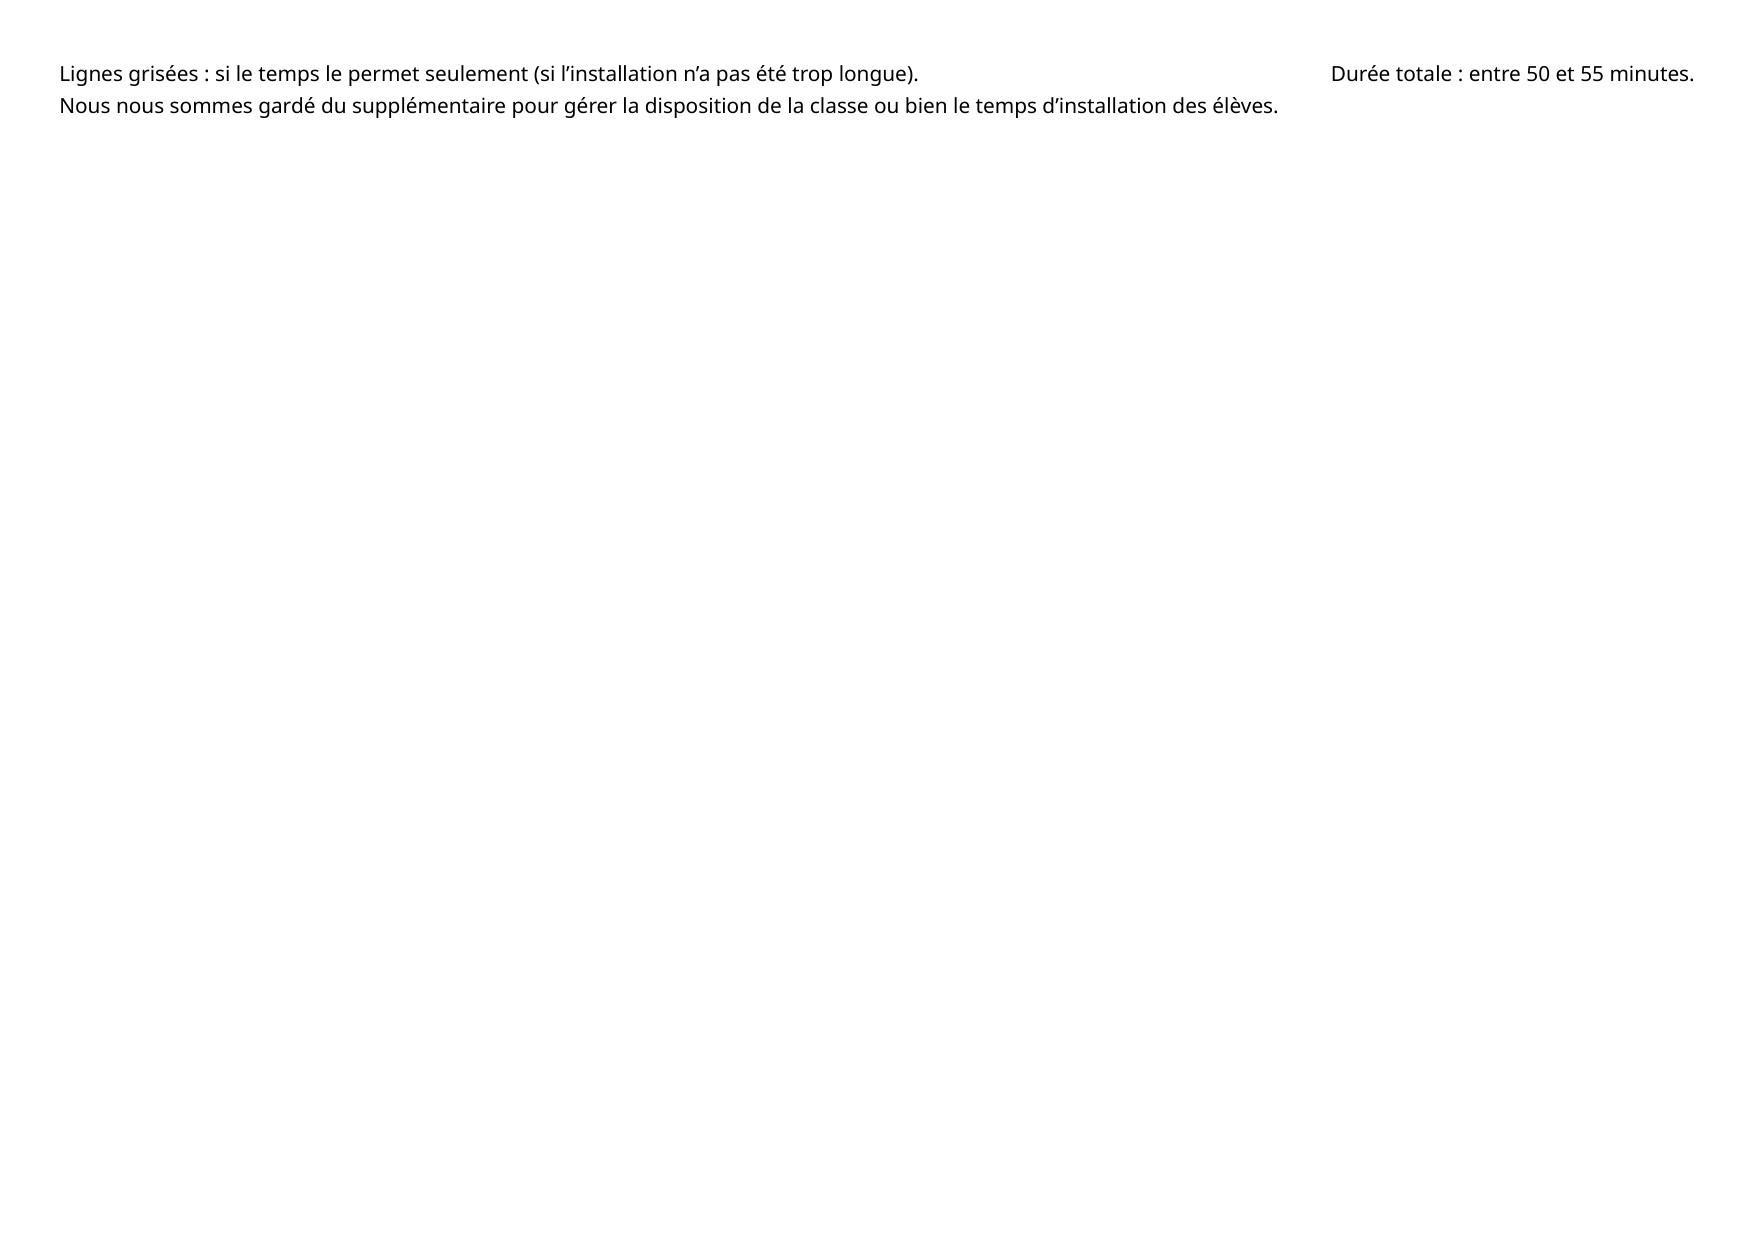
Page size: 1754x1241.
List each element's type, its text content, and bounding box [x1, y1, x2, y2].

text Lignes grisées : si le temps le permet seulement (si l’installation n’a pas été trop longue). Durée totale : entre 50 et 55 minutes. [59, 59, 1695, 87]
text Nous nous sommes gardé du supplémentaire pour gérer la disposition de la classe ou bien le temps d’installation des élèves. [59, 92, 1695, 120]
